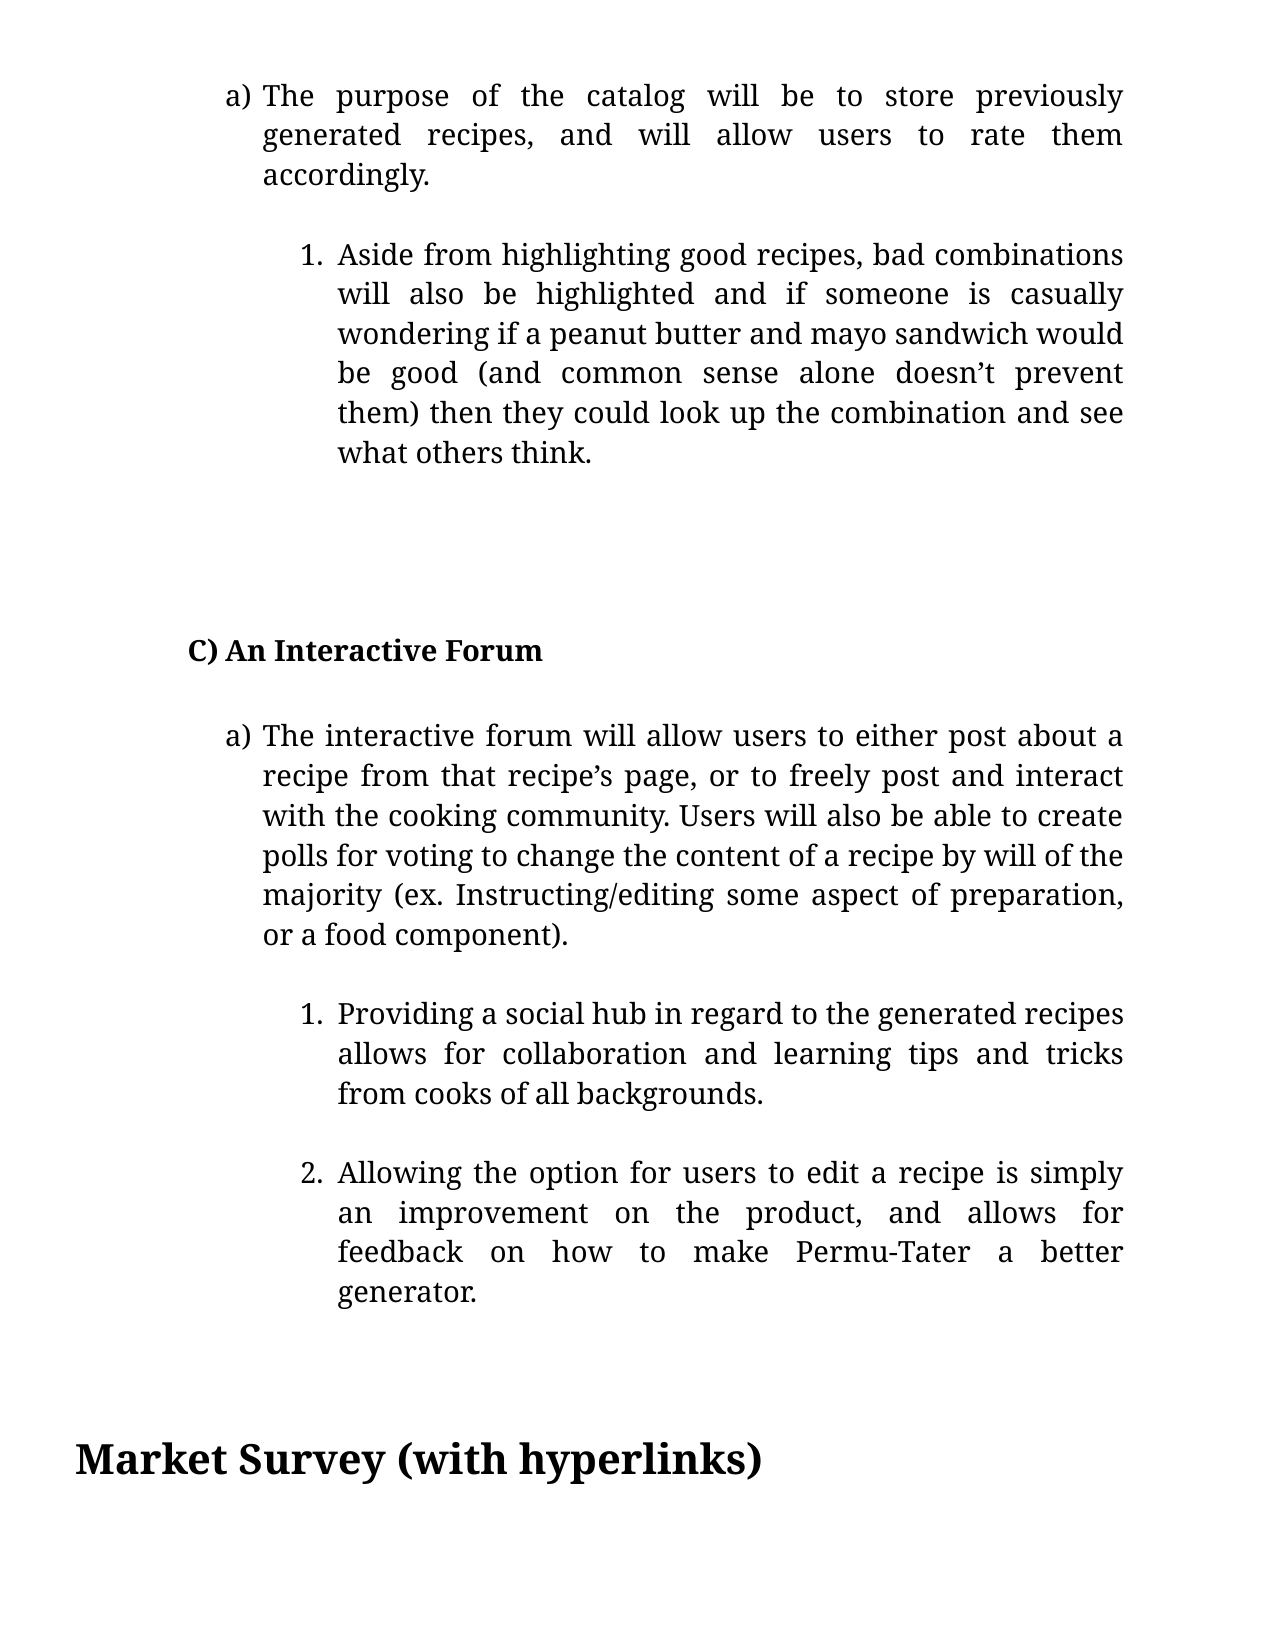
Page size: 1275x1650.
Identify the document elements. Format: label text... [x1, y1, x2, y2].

list An Interactive Forum [187, 631, 1200, 670]
list The interactive forum will allow users to either post about a recipe from that recipe’s page, or to freely post and interact with the cooking community. Users will also be able to create polls for voting to change the content of a recipe by will of the majority (ex. Instructing/editing some aspect of preparation, or a food component). [225, 716, 1125, 954]
list The purpose of the catalog will be to store previously generated recipes, and will allow users to rate them accordingly. [225, 75, 1125, 194]
list Providing a social hub in regard to the generated recipes allows for collaboration and learning tips and tricks from cooks of all backgrounds. [300, 993, 1125, 1113]
list Allowing the option for users to edit a recipe is simply an improvement on the product, and allows for feedback on how to make Permu-Tater a better generator. [300, 1152, 1125, 1311]
list Aside from highlighting good recipes, bad combinations will also be highlighted and if someone is casually wondering if a peanut butter and mayo sandwich would be good (and common sense alone doesn’t prevent them) then they could look up the combination and see what others think. [300, 234, 1125, 472]
text Market Survey (with hyperlinks) [75, 1430, 1125, 1487]
